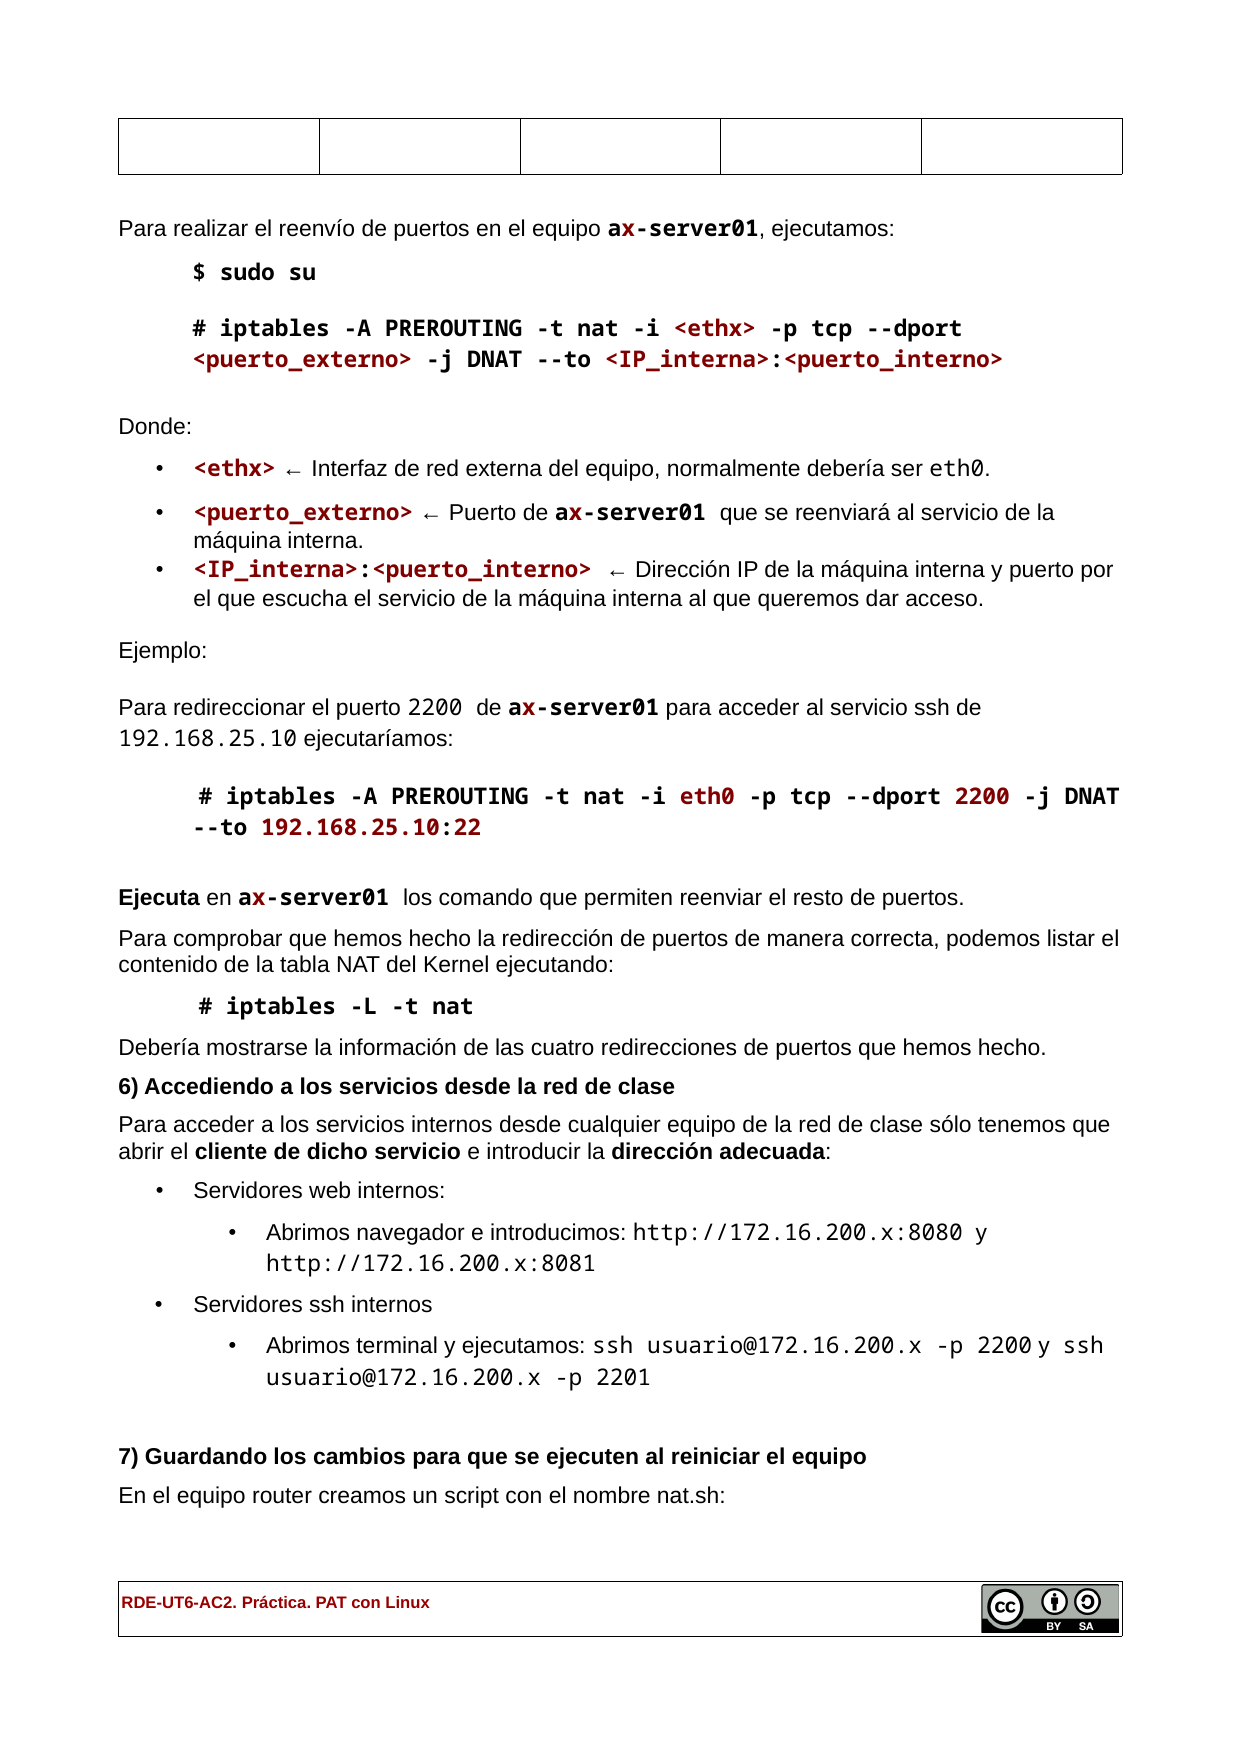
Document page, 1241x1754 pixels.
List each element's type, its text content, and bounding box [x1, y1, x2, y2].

text 7) Guardando los cambios para que se ejecuten al reiniciar el equipo [118, 1443, 1122, 1469]
text 6) Accediendo a los servicios desde la red de clase [118, 1073, 1122, 1099]
table_cell [119, 119, 319, 173]
list Abrimos terminal y ejecutamos: ssh usuario@172.16.200.x -p 2200 y ssh usuario@172.16.200.x -p 2201 [228, 1329, 1122, 1392]
list Servidores web internos: [156, 1177, 1122, 1203]
text Para acceder a los servicios internos desde cualquier equipo de la red de clase sólo tenemos que abrir el cliente de dicho servicio e introducir la dirección adecuada: [118, 1111, 1122, 1164]
list <puerto_externo> ← Puerto de ax-server01 que se reenviará al servicio de la máquina interna. [156, 496, 1122, 553]
text Ejemplo: [118, 637, 1122, 664]
text # iptables -L -t nat [192, 990, 1122, 1021]
text Para redireccionar el puerto 2200 de ax-server01 para acceder al servicio ssh de 192.168.25.10 ejecutaríamos: [118, 691, 1122, 753]
text Debería mostrarse la información de las cuatro redirecciones de puertos que hemos hecho. [118, 1034, 1122, 1060]
text Para realizar el reenvío de puertos en el equipo ax-server01, ejecutamos: [118, 212, 1122, 244]
text Ejecuta en ax-server01 los comando que permiten reenviar el resto de puertos. [118, 881, 1122, 912]
text En el equipo router creamos un script con el nombre nat.sh: [118, 1482, 1122, 1508]
text Donde: [118, 413, 1122, 439]
table_cell [721, 119, 921, 173]
table_cell [320, 119, 520, 173]
list <IP_interna>:<puerto_interno> ← Dirección IP de la máquina interna y puerto por el que escucha el servicio de la máquina interna al que queremos dar acceso. [156, 553, 1122, 611]
list Servidores ssh internos [154, 1291, 1122, 1317]
list <ethx> ← Interfaz de red externa del equipo, normalmente debería ser eth0. [156, 452, 1122, 483]
picture [981, 1584, 1119, 1633]
text # iptables -A PREROUTING -t nat -i <ethx> -p tcp --dport <puerto_externo> -j DNAT --to <IP_interna>:<puerto_interno> [192, 312, 1122, 374]
text $ sudo su [192, 256, 1122, 287]
text # iptables -A PREROUTING -t nat -i eth0 -p tcp --dport 2200 -j DNAT --to 192.168.25.10:22 [192, 780, 1122, 842]
list Abrimos navegador e introducimos: http://172.16.200.x:8080 y http://172.16.200.x:8081 [228, 1216, 1122, 1278]
text Para comprobar que hemos hecho la redirección de puertos de manera correcta, podemos listar el contenido de la tabla NAT del Kernel ejecutando: [118, 925, 1122, 977]
table_cell [521, 119, 720, 173]
table_cell [922, 119, 1122, 173]
